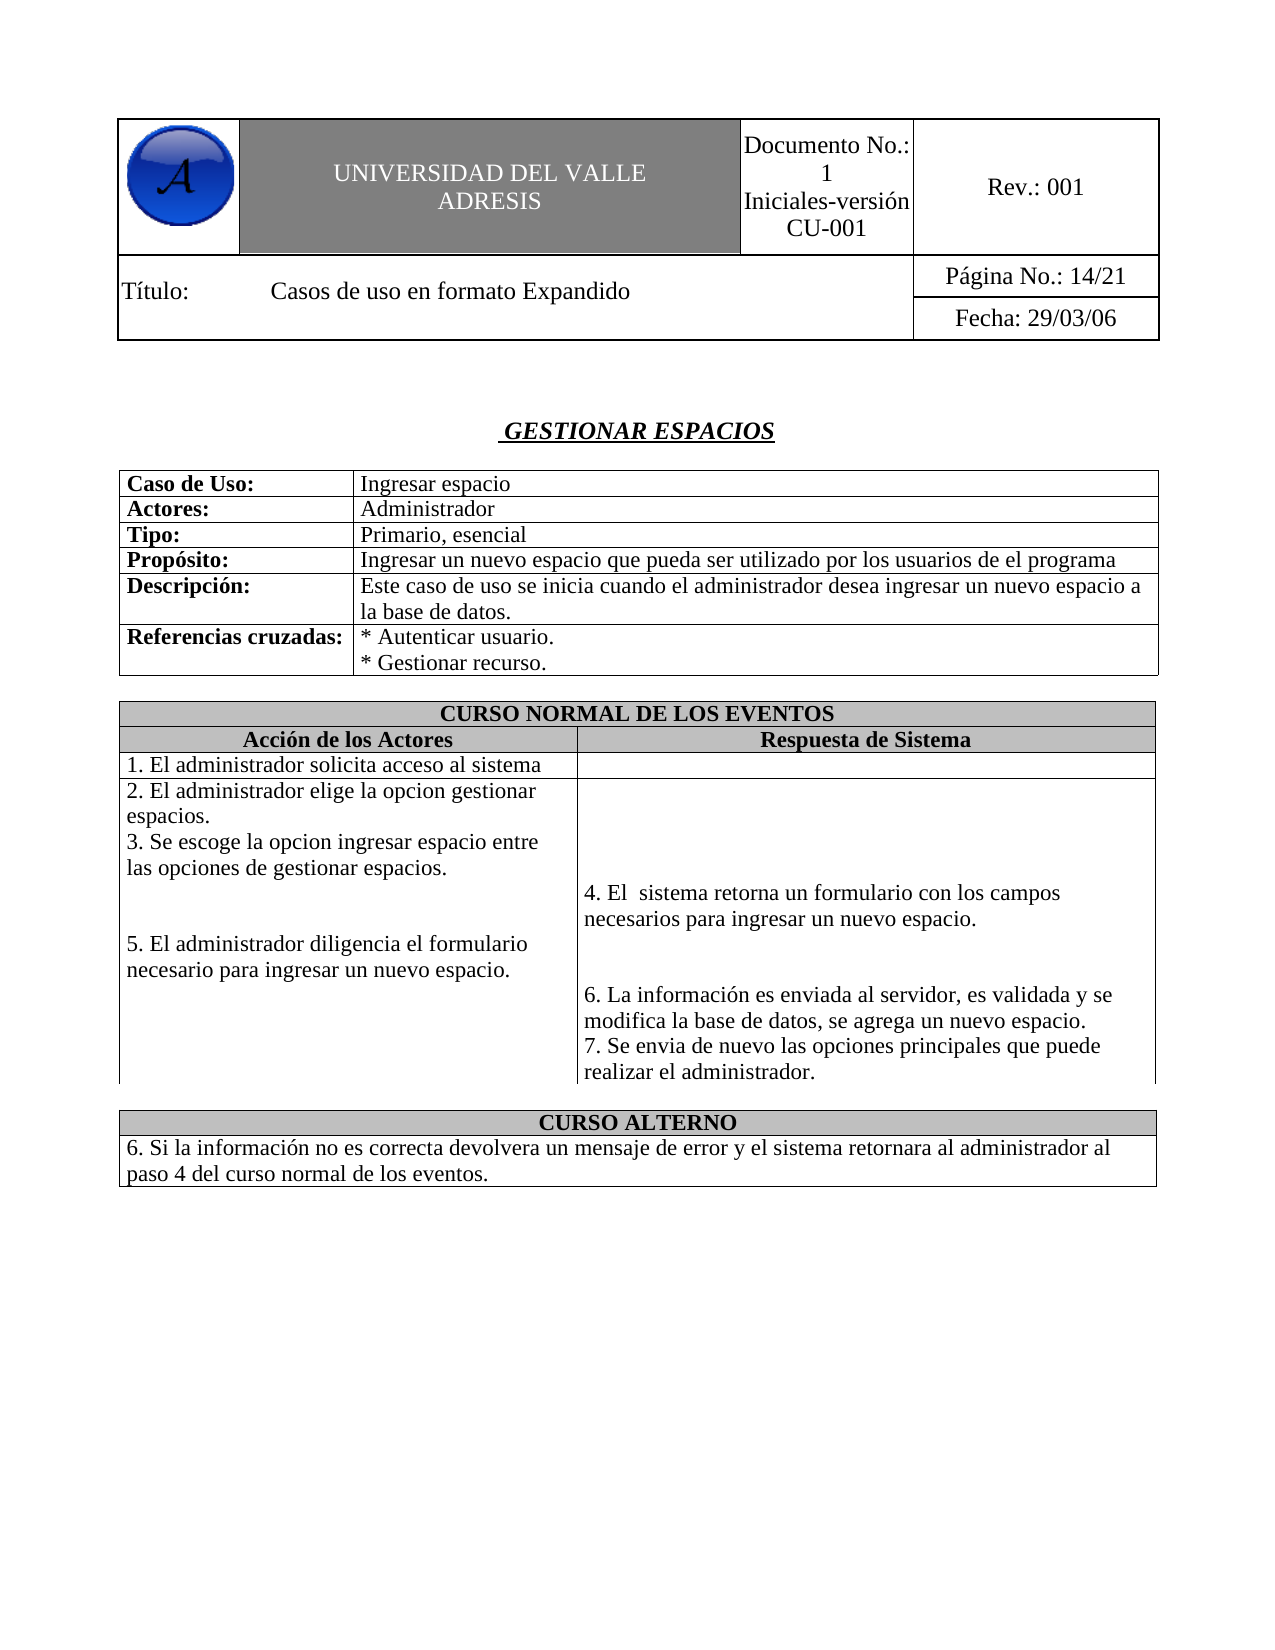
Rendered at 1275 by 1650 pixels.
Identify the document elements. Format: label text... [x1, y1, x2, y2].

table_header CURSO NORMAL DE LOS EVENTOS [120, 702, 1155, 726]
table_header Ingresar espacio [354, 471, 1158, 496]
table_cell [578, 829, 1155, 880]
table_cell 1. El administrador solicita acceso al sistema [120, 753, 577, 778]
table_cell Ingresar un nuevo espacio que pueda ser utilizado por los usuarios de el programa [354, 548, 1158, 573]
table_header [119, 120, 239, 253]
table_cell 4. El sistema retorna un formulario con los campos necesarios para ingresar un nuevo espacio. [578, 880, 1155, 931]
table_header UNIVERSIDAD DEL VALLE ADRESIS [240, 120, 740, 253]
table_header Documento No.: 1 Iniciales-versión CU-001 [741, 120, 913, 253]
table_header CURSO ALTERNO [120, 1111, 1156, 1135]
table_cell [120, 1033, 577, 1084]
table_cell Referencias cruzadas: [120, 625, 353, 675]
table_cell [578, 779, 1155, 829]
table_cell Título: Casos de uso en formato Expandido [119, 256, 913, 338]
table_cell 5. El administrador diligencia el formulario necesario para ingresar un nuevo espacio. [120, 931, 577, 982]
table_cell Fecha: 29/03/06 [914, 298, 1158, 338]
table_cell [578, 753, 1155, 778]
table_cell Respuesta de Sistema [578, 727, 1155, 752]
picture [127, 124, 235, 226]
table_cell 3. Se escoge la opcion ingresar espacio entre las opciones de gestionar espacios. [120, 829, 577, 880]
table_cell Administrador [354, 497, 1158, 522]
table_cell 6. Si la información no es correcta devolvera un mensaje de error y el sistema retornara al administrador al paso 4 del curso normal de los eventos. [120, 1136, 1156, 1186]
table_header Rev.: 001 [914, 120, 1158, 253]
table_header Caso de Uso: [120, 471, 353, 496]
table_cell * Autenticar usuario. * Gestionar recurso. [354, 625, 1158, 675]
table_cell [120, 880, 577, 931]
text GESTIONAR ESPACIOS [118, 417, 1157, 445]
table_cell 7. Se envia de nuevo las opciones principales que puede realizar el administrador. [578, 1033, 1155, 1084]
table_cell Actores: [120, 497, 353, 522]
table_cell Descripción: [120, 574, 353, 624]
table_cell Tipo: [120, 523, 353, 547]
table_cell 2. El administrador elige la opcion gestionar espacios. [120, 779, 577, 829]
table_header Página No.: 14/21 [914, 256, 1158, 296]
table_cell Acción de los Actores [120, 727, 577, 752]
table_cell Propósito: [120, 548, 353, 573]
table_cell [578, 931, 1155, 982]
table_cell 6. La información es enviada al servidor, es validada y se modifica la base de datos, se agrega un nuevo espacio. [578, 982, 1155, 1033]
table_cell [120, 982, 577, 1033]
table_cell Primario, esencial [354, 523, 1158, 547]
table_cell Este caso de uso se inicia cuando el administrador desea ingresar un nuevo espacio a la base de datos. [354, 574, 1158, 624]
